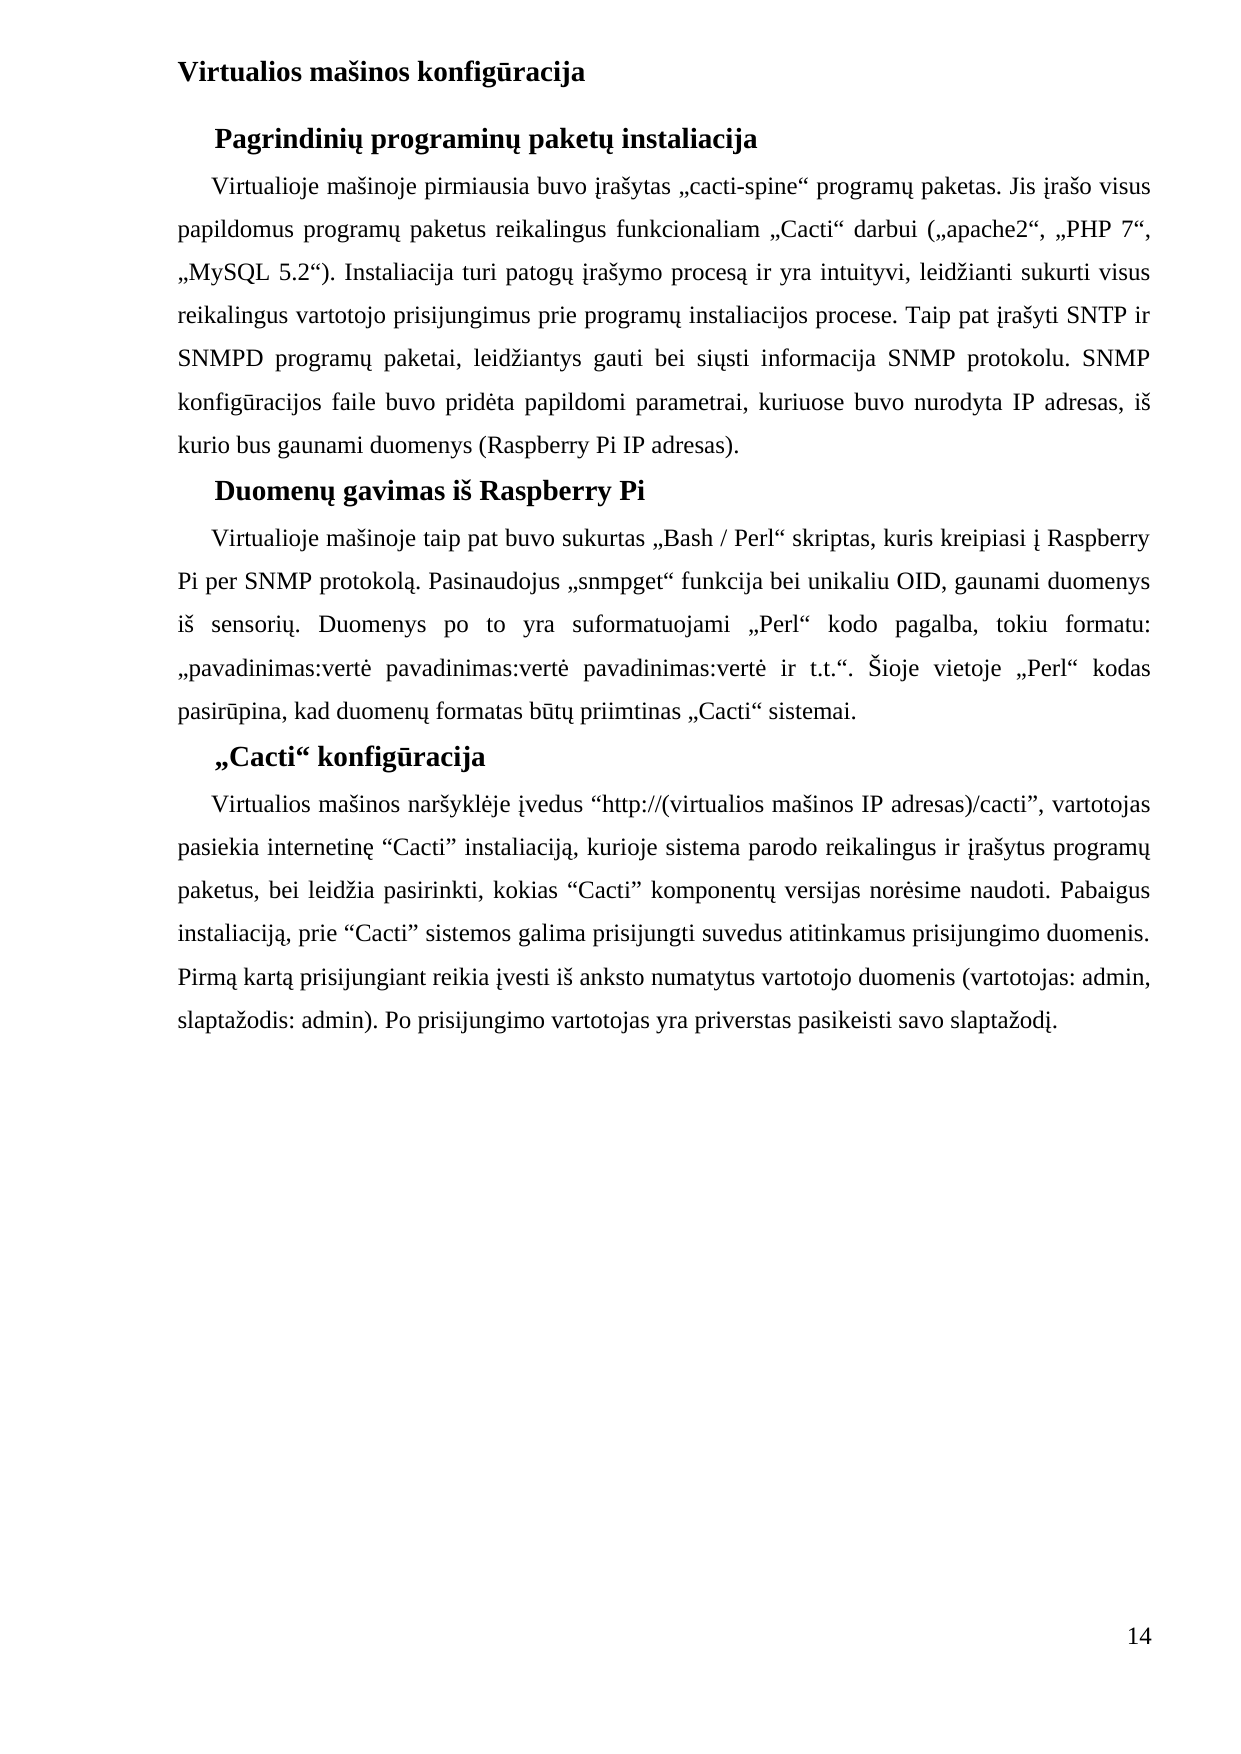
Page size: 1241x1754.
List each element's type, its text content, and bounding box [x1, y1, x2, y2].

text Virtualioje mašinoje taip pat buvo sukurtas „Bash / Perl“ skriptas, kuris kreipiasi į Raspberry Pi per SNMP protokolą. Pasinaudojus „snmpget“ funkcija bei unikaliu OID, gaunami duomenys iš sensorių. Duomenys po to yra suformatuojami „Perl“ kodo pagalba, tokiu formatu: „pavadinimas:vertė pavadinimas:vertė pavadinimas:vertė ir t.t.“. Šioje vietoje „Perl“ kodas pasirūpina, kad duomenų formatas būtų priimtinas „Cacti“ sistemai. [177, 523, 1152, 724]
subtitle „Cacti“ konfigūracija [214, 739, 1152, 772]
text Virtualioje mašinoje pirmiausia buvo įrašytas „cacti-spine“ programų paketas. Jis įrašo visus papildomus programų paketus reikalingus funkcionaliam „Cacti“ darbui („apache2“, „PHP 7“, „MySQL 5.2“). Instaliacija turi patogų įrašymo procesą ir yra intuityvi, leidžianti sukurti visus reikalingus vartotojo prisijungimus prie programų instaliacijos procese. Taip pat įrašyti SNTP ir SNMPD programų paketai, leidžiantys gauti bei siųsti informacija SNMP protokolu. SNMP konfigūracijos faile buvo pridėta papildomi parametrai, kuriuose buvo nurodyta IP adresas, iš kurio bus gaunami duomenys (Raspberry Pi IP adresas). [177, 171, 1152, 458]
subtitle Duomenų gavimas iš Raspberry Pi [214, 473, 1152, 506]
subtitle Pagrindinių programinų paketų instaliacija [214, 121, 1152, 154]
subtitle Virtualios mašinos konfigūracija [177, 54, 1152, 87]
text Virtualios mašinos naršyklėje įvedus “http://(virtualios mašinos IP adresas)/cacti”, vartotojas pasiekia internetinę “Cacti” instaliaciją, kurioje sistema parodo reikalingus ir įrašytus programų paketus, bei leidžia pasirinkti, kokias “Cacti” komponentų versijas norėsime naudoti. Pabaigus instaliaciją, prie “Cacti” sistemos galima prisijungti suvedus atitinkamus prisijungimo duomenis. Pirmą kartą prisijungiant reikia įvesti iš anksto numatytus vartotojo duomenis (vartotojas: admin, slaptažodis: admin). Po prisijungimo vartotojas yra priverstas pasikeisti savo slaptažodį. [177, 789, 1152, 1033]
